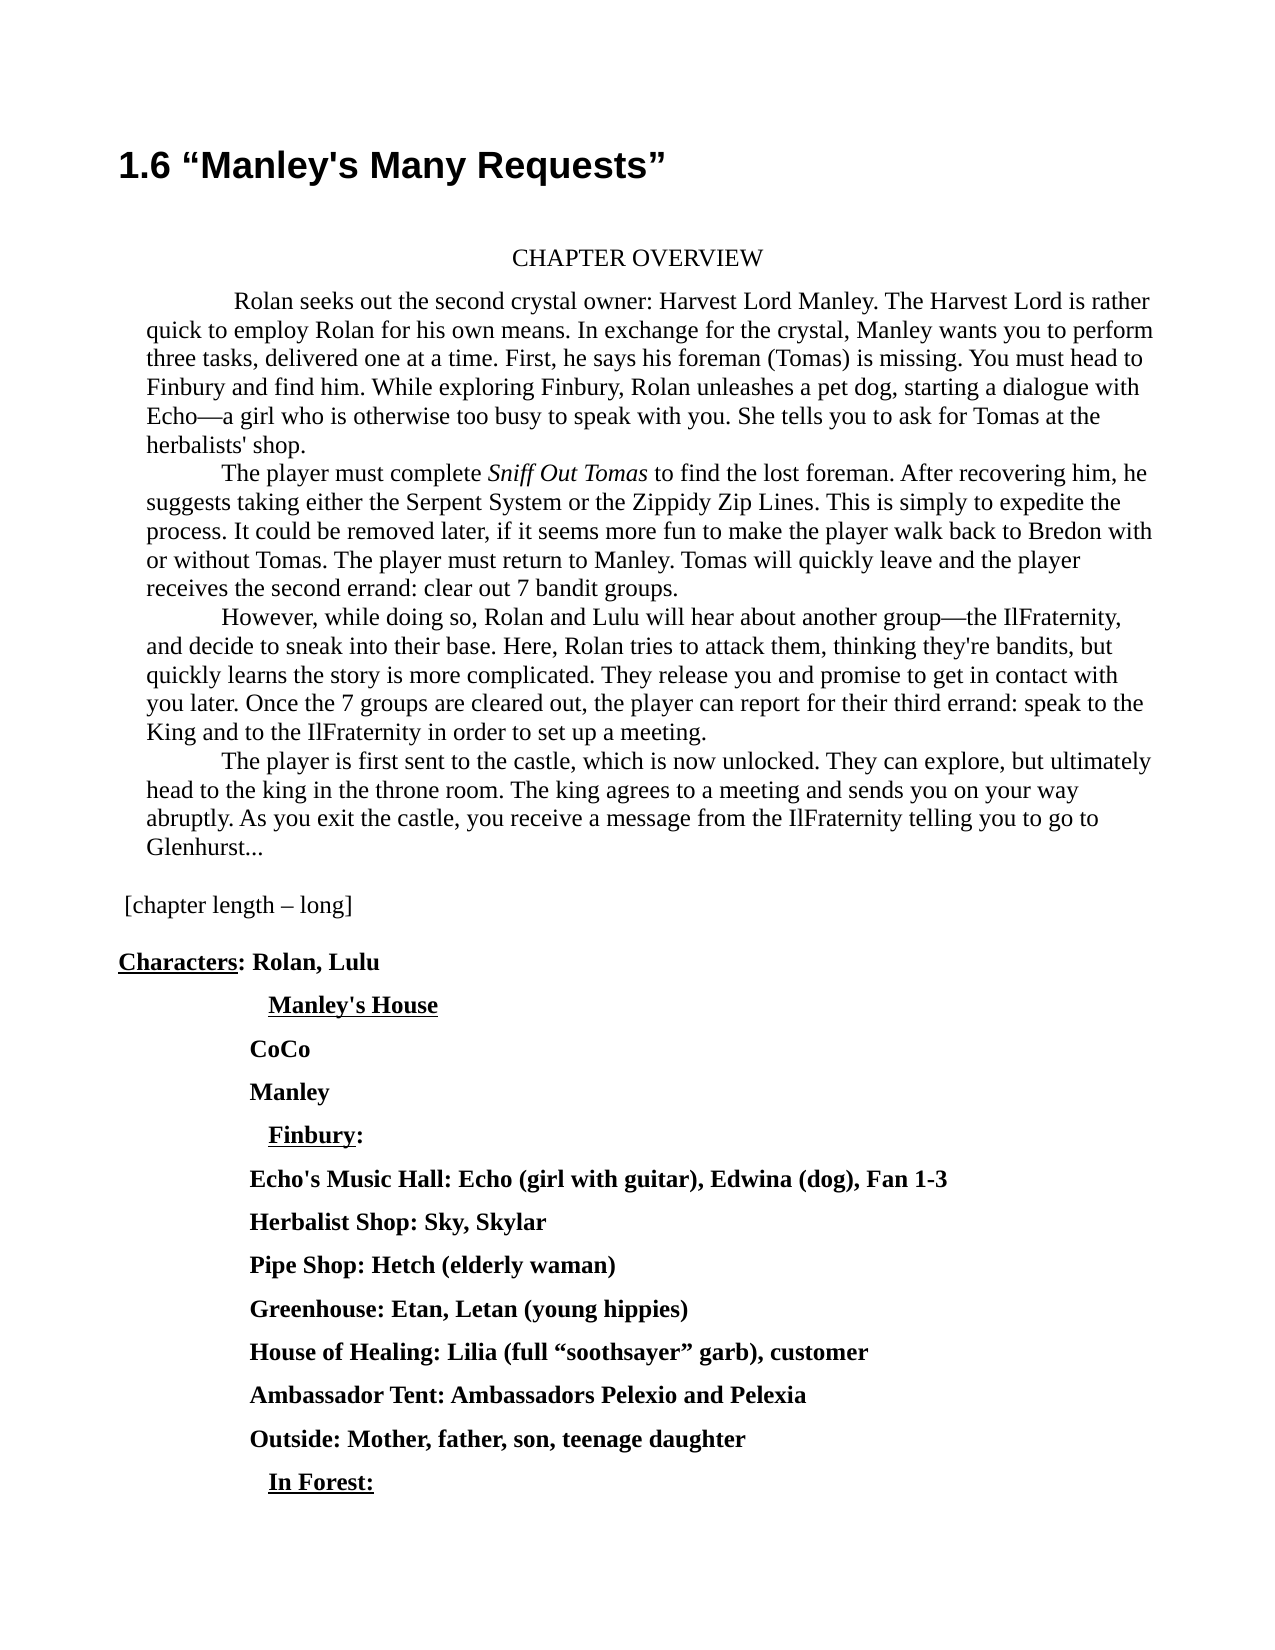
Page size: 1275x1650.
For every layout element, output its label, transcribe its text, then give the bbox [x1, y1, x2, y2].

list The player is first sent to the castle, which is now unlocked. They can explore, but ultimately head to the king in the throne room. The king agrees to a meeting and sends you on your way abruptly. As you exit the castle, you receive a message from the IlFraternity telling you to go to Glenhurst... [146, 746, 1157, 861]
subtitle 1.6 “Manley's Many Requests” [118, 143, 1157, 187]
text Finbury: [249, 1121, 1157, 1149]
list However, while doing so, Rolan and Lulu will hear about another group—the IlFraternity, and decide to sneak into their base. Here, Rolan tries to attack them, thinking they're bandits, but quickly learns the story is more complicated. They release you and promise to get in contact with you later. Once the 7 groups are cleared out, the player can report for their third errand: speak to the King and to the IlFraternity in order to set up a meeting. [146, 602, 1157, 746]
text CoCo [249, 1034, 1157, 1063]
text Herbalist Shop: Sky, Skylar [249, 1207, 1157, 1236]
text In Forest: [249, 1467, 1157, 1496]
text Echo's Music Hall: Echo (girl with guitar), Edwina (dog), Fan 1-3 [249, 1164, 1157, 1193]
text Manley [249, 1077, 1157, 1106]
text Pipe Shop: Hetch (elderly waman) [249, 1251, 1157, 1279]
text Ambassador Tent: Ambassadors Pelexio and Pelexia [249, 1381, 1157, 1409]
list The player must complete Sniff Out Tomas to find the lost foreman. After recovering him, he suggests taking either the Serpent System or the Zippidy Zip Lines. This is simply to expedite the process. It could be removed later, if it seems more fun to make the player walk back to Bredon with or without Tomas. The player must return to Manley. Tomas will quickly leave and the player receives the second errand: clear out 7 bandit groups. [146, 458, 1157, 602]
text Greenhouse: Etan, Letan (young hippies) [249, 1294, 1157, 1323]
text Characters: Rolan, Lulu [118, 947, 1157, 976]
list [chapter length – long] [124, 890, 1157, 918]
text House of Healing: Lilia (full “soothsayer” garb), customer [249, 1337, 1157, 1366]
text Outside: Mother, father, son, teenage daughter [249, 1424, 1157, 1453]
text CHAPTER OVERVIEW [118, 243, 1157, 271]
list Rolan seeks out the second crystal owner: Harvest Lord Manley. The Harvest Lord is rather quick to employ Rolan for his own means. In exchange for the crystal, Manley wants you to perform three tasks, delivered one at a time. First, he says his foreman (Tomas) is missing. You must head to Finbury and find him. While exploring Finbury, Rolan unleashes a pet dog, starting a dialogue with Echo—a girl who is otherwise too busy to speak with you. She tells you to ask for Tomas at the herbalists' shop. [146, 286, 1157, 458]
text Manley's House [249, 991, 1157, 1019]
